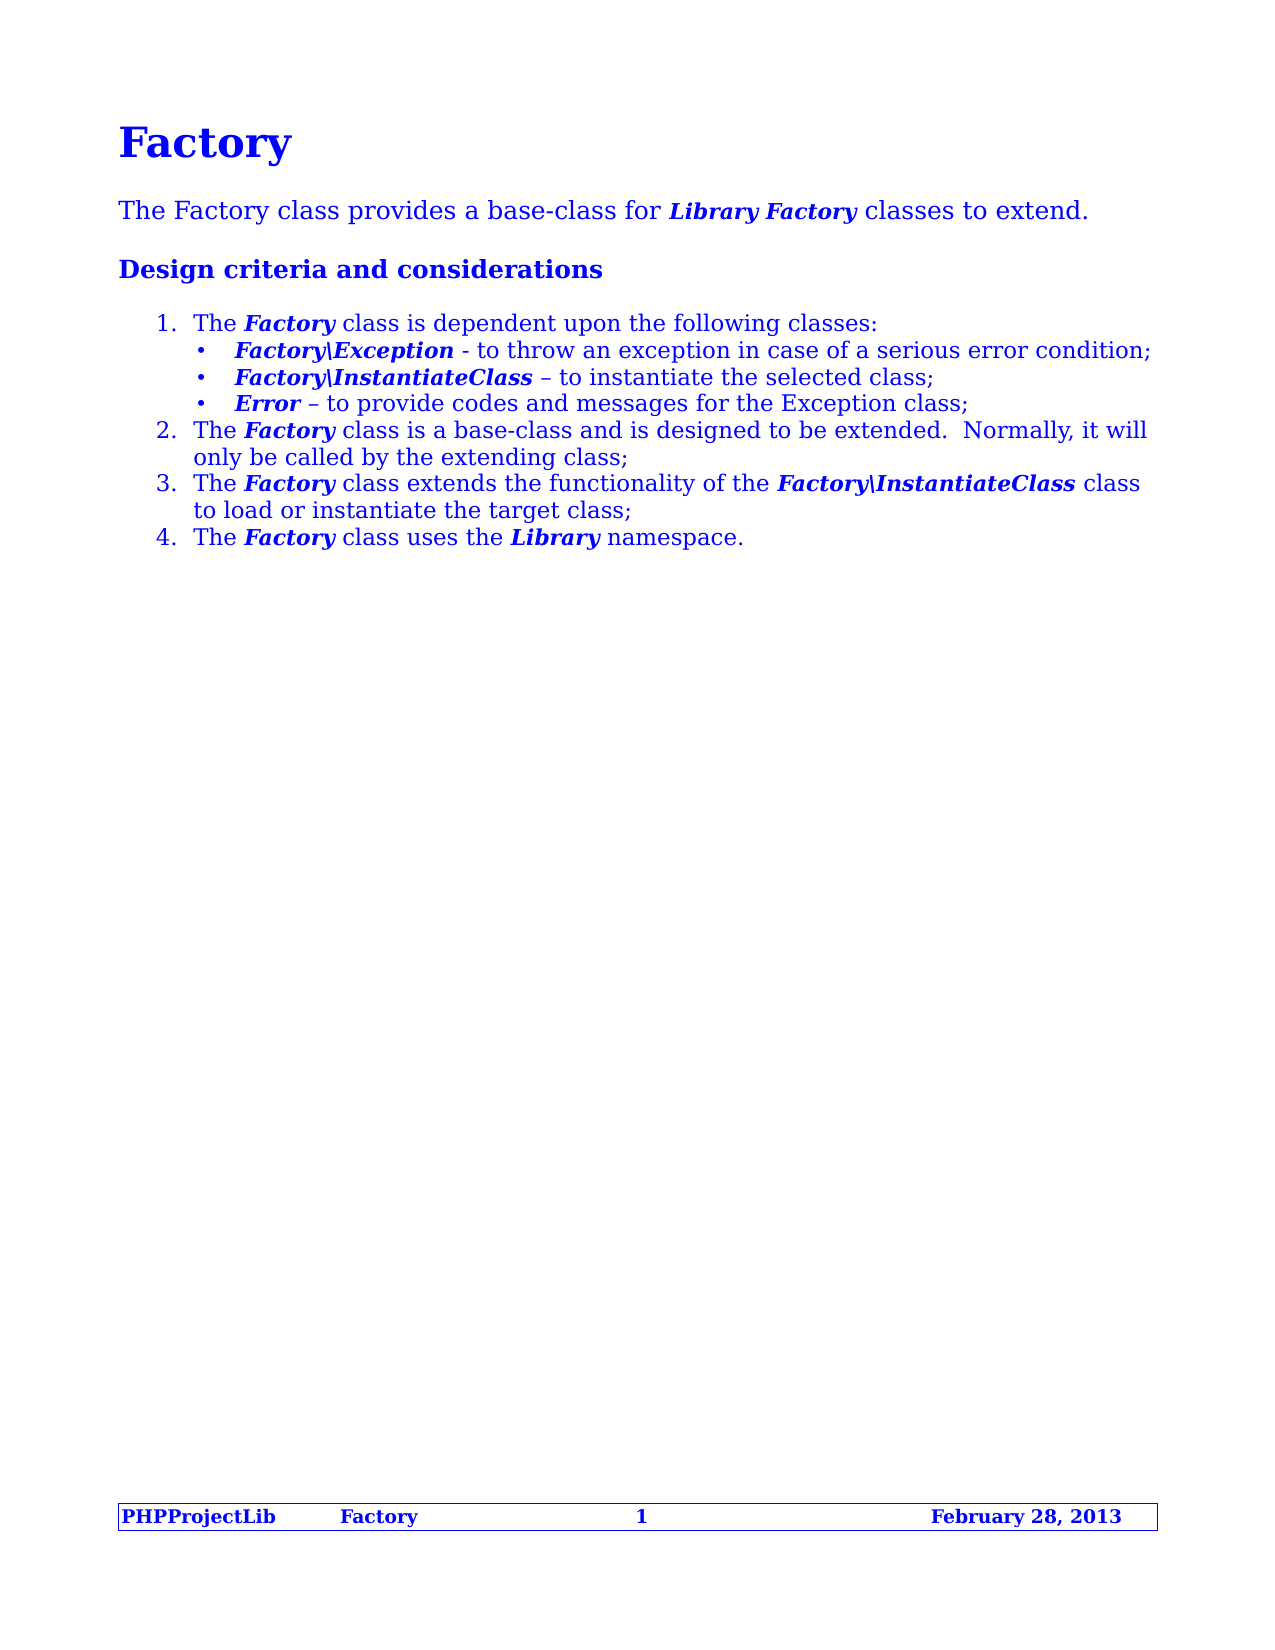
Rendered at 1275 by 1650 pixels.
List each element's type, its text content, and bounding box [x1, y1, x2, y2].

list The Factory class is a base-class and is designed to be extended. Normally, it will only be called by the extending class; [156, 417, 1157, 471]
title Design criteria and considerations [118, 254, 1157, 284]
list Error – to provide codes and messages for the Exception class; [197, 391, 1157, 417]
list Factory\InstantiateClass – to instantiate the selected class; [197, 364, 1157, 391]
list Factory\Exception - to throw an exception in case of a serious error condition; [197, 337, 1157, 364]
list The Factory class uses the Library namespace. [156, 524, 1157, 551]
list The Factory class is dependent upon the following classes: [156, 311, 1157, 337]
title Factory [118, 118, 1157, 167]
list The Factory class extends the functionality of the Factory\InstantiateClass class to load or instantiate the target class; [156, 471, 1157, 524]
text The Factory class provides a base-class for Library Factory classes to extend. [118, 196, 1157, 225]
